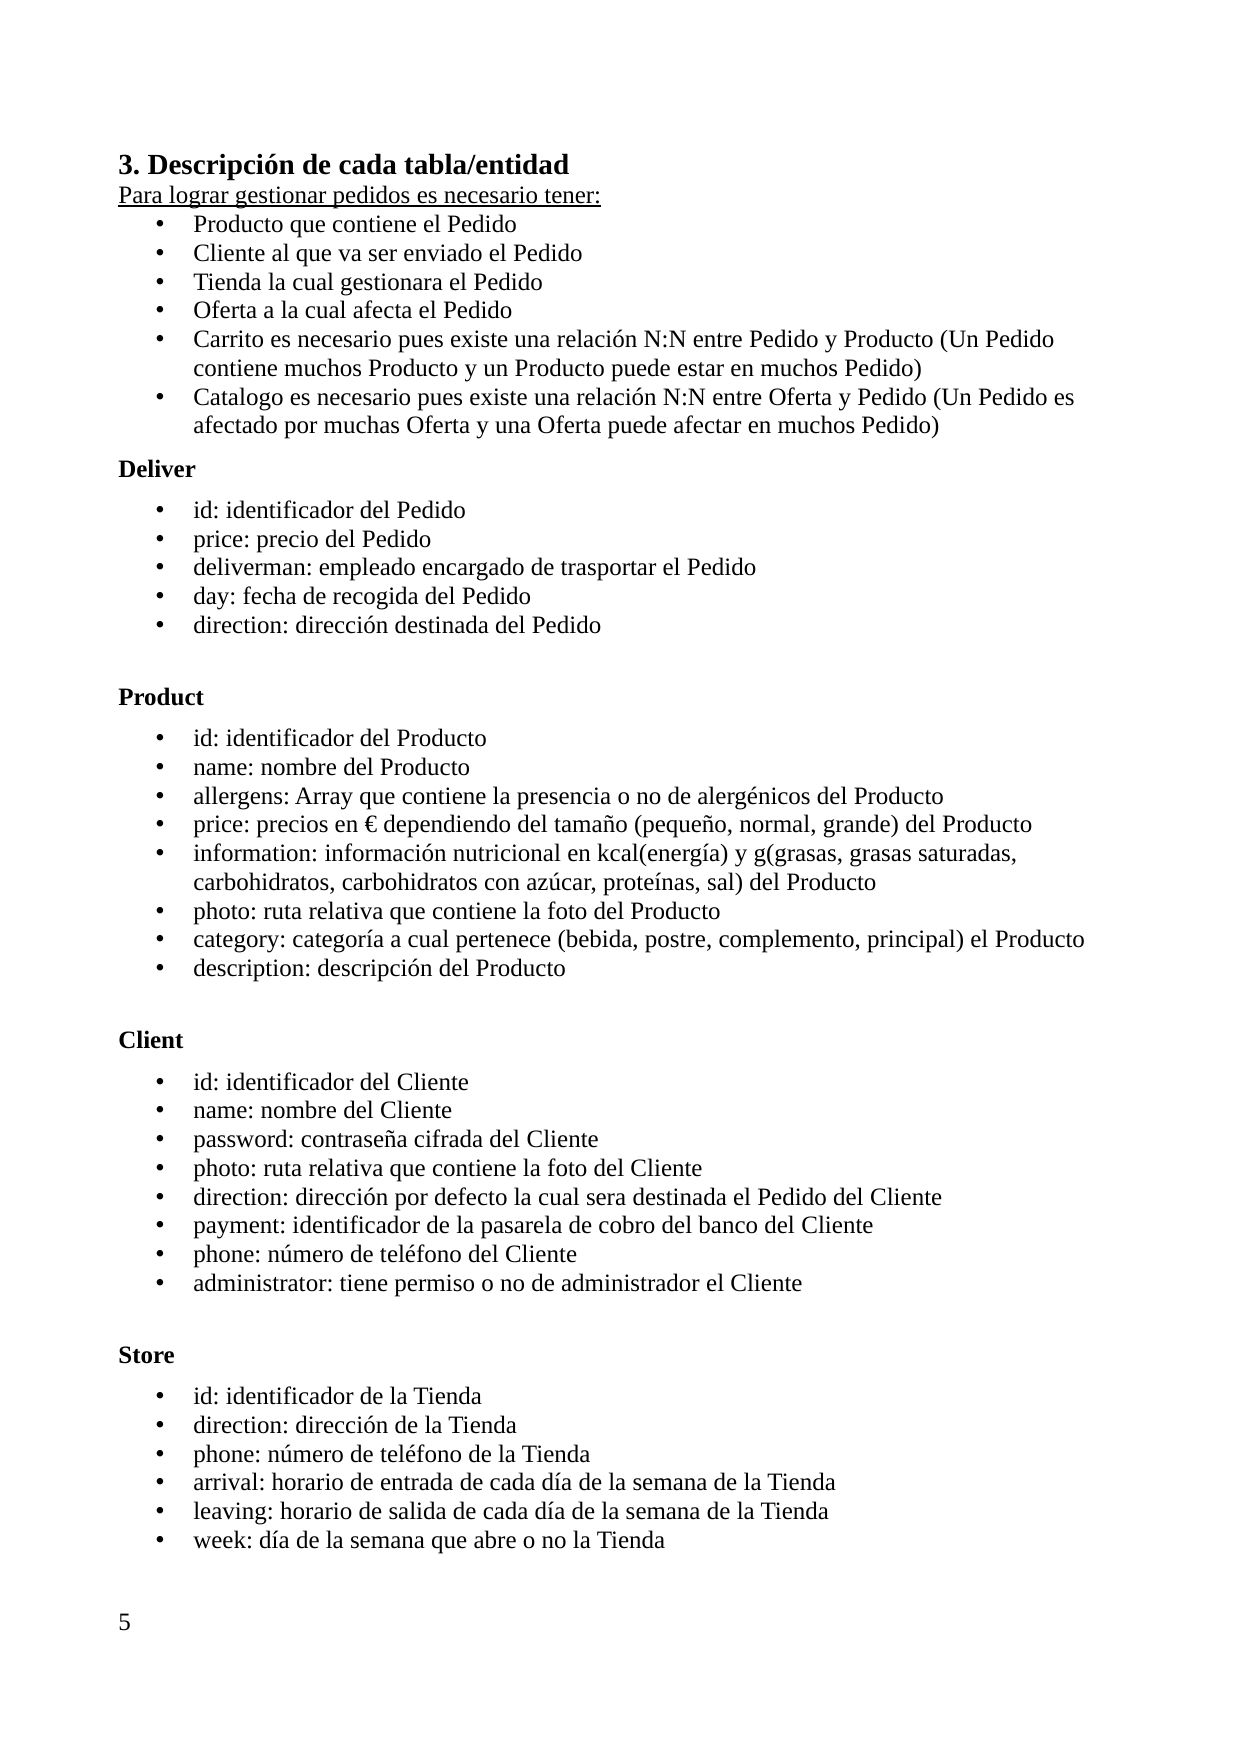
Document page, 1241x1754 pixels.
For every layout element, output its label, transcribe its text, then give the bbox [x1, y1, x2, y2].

list Catalogo es necesario pues existe una relación N:N entre Oferta y Pedido (Un Pedido es afectado por muchas Oferta y una Oferta puede afectar en muchos Pedido) [156, 382, 1122, 439]
list name: nombre del Producto [156, 752, 1122, 781]
list description: descripción del Producto [156, 953, 1122, 982]
list direction: dirección de la Tienda [156, 1410, 1122, 1439]
list photo: ruta relativa que contiene la foto del Producto [156, 896, 1122, 924]
text Para lograr gestionar pedidos es necesario tener: [118, 180, 1122, 209]
list direction: dirección destinada del Pedido [156, 610, 1122, 639]
subtitle Deliver [118, 454, 1122, 482]
list Oferta a la cual afecta el Pedido [156, 295, 1122, 324]
list photo: ruta relativa que contiene la foto del Cliente [156, 1153, 1122, 1182]
list category: categoría a cual pertenece (bebida, postre, complemento, principal) el Producto [156, 924, 1122, 953]
list phone: número de teléfono de la Tienda [156, 1439, 1122, 1467]
subtitle Product [118, 682, 1122, 711]
list id: identificador del Pedido [156, 495, 1122, 524]
list deliverman: empleado encargado de trasportar el Pedido [156, 552, 1122, 581]
list password: contraseña cifrada del Cliente [156, 1124, 1122, 1153]
list direction: dirección por defecto la cual sera destinada el Pedido del Cliente [156, 1182, 1122, 1210]
list phone: número de teléfono del Cliente [156, 1239, 1122, 1268]
list week: día de la semana que abre o no la Tienda [156, 1525, 1122, 1554]
list price: precios en € dependiendo del tamaño (pequeño, normal, grande) del Producto [156, 809, 1122, 838]
subtitle Store [118, 1340, 1122, 1369]
list administrator: tiene permiso o no de administrador el Cliente [156, 1268, 1122, 1297]
list Cliente al que va ser enviado el Pedido [156, 238, 1122, 267]
list id: identificador del Cliente [156, 1067, 1122, 1095]
list payment: identificador de la pasarela de cobro del banco del Cliente [156, 1210, 1122, 1239]
list Tienda la cual gestionara el Pedido [156, 267, 1122, 295]
list arrival: horario de entrada de cada día de la semana de la Tienda [156, 1467, 1122, 1496]
list Producto que contiene el Pedido [156, 209, 1122, 238]
list id: identificador del Producto [156, 723, 1122, 752]
text 3. Descripción de cada tabla/entidad [118, 147, 1122, 180]
list leaving: horario de salida de cada día de la semana de la Tienda [156, 1496, 1122, 1525]
list allergens: Array que contiene la presencia o no de alergénicos del Producto [156, 781, 1122, 809]
list day: fecha de recogida del Pedido [156, 581, 1122, 610]
list information: información nutricional en kcal(energía) y g(grasas, grasas saturadas, carbohidratos, carbohidratos con azúcar, proteínas, sal) del Producto [156, 838, 1122, 896]
list Carrito es necesario pues existe una relación N:N entre Pedido y Producto (Un Pedido contiene muchos Producto y un Producto puede estar en muchos Pedido) [156, 324, 1122, 382]
list id: identificador de la Tienda [156, 1381, 1122, 1410]
list name: nombre del Cliente [156, 1095, 1122, 1124]
list price: precio del Pedido [156, 524, 1122, 552]
subtitle Client [118, 1025, 1122, 1054]
